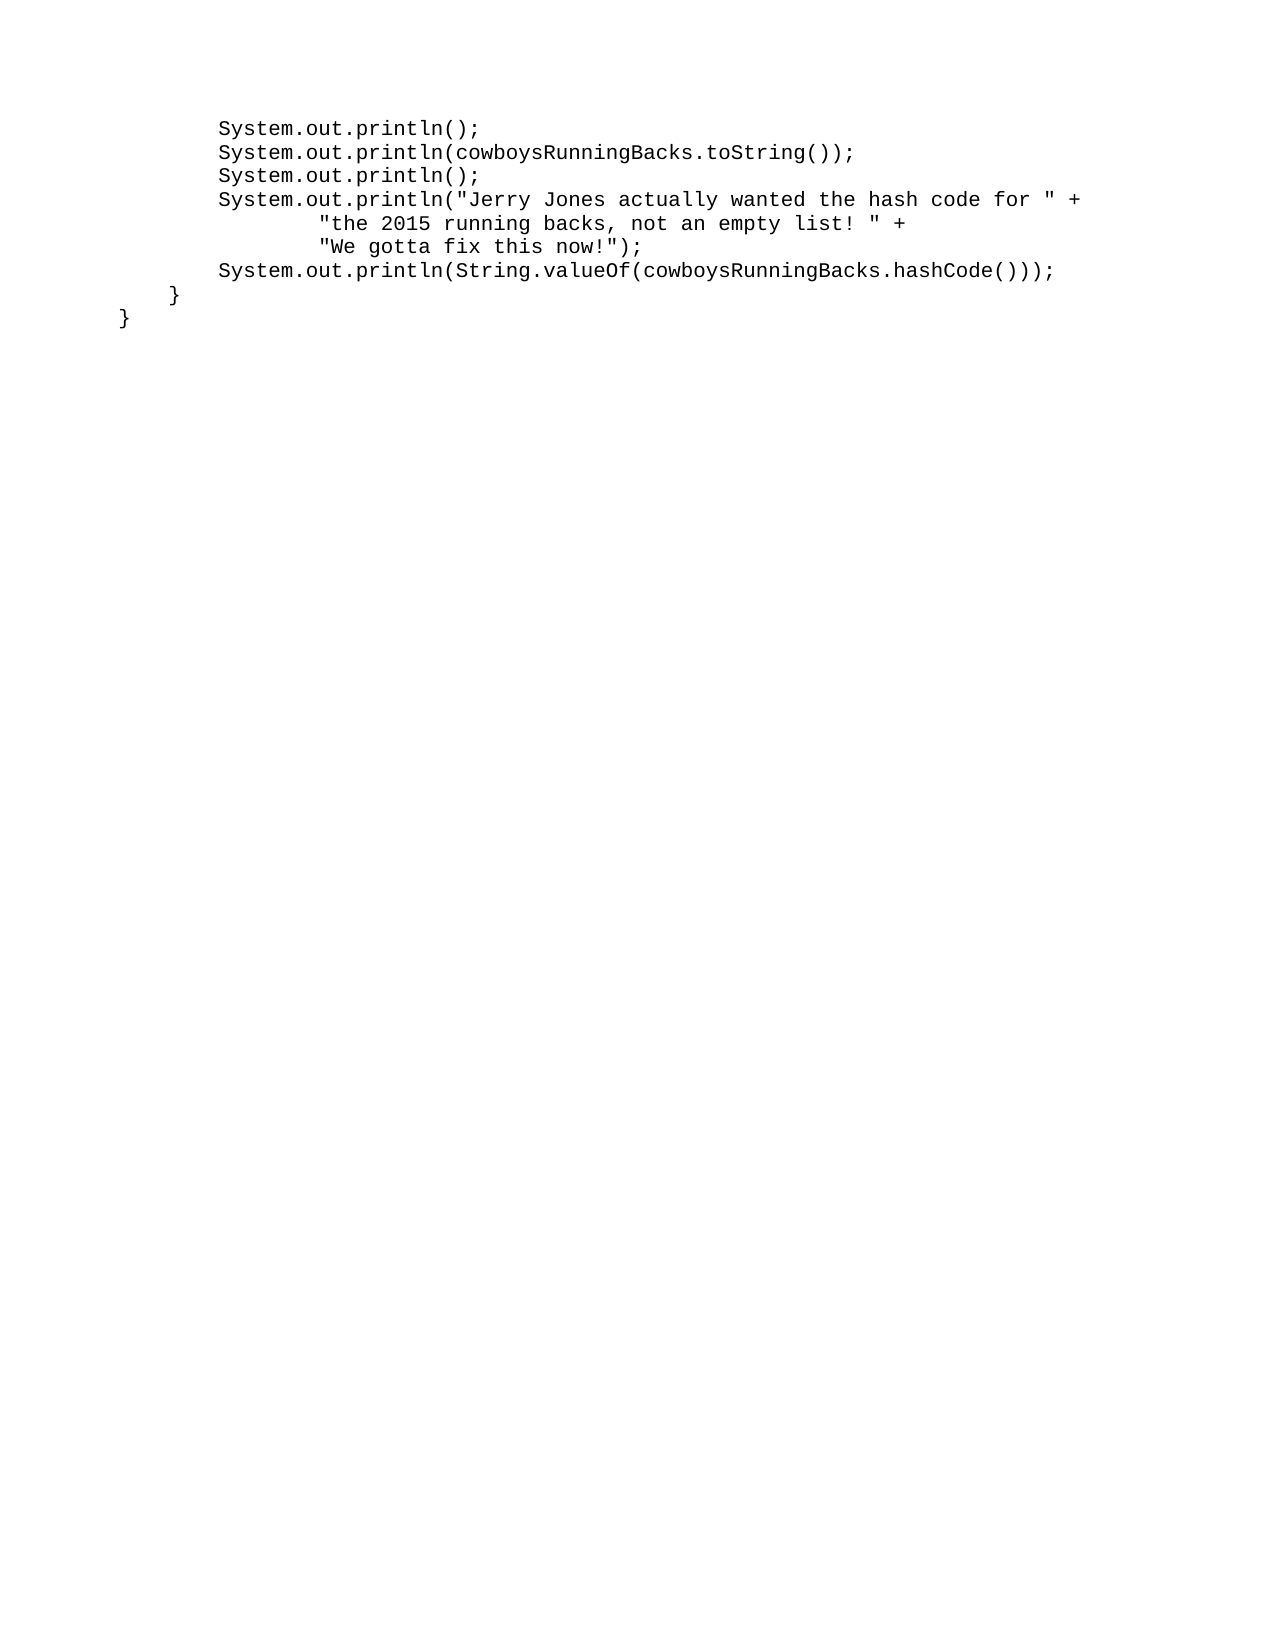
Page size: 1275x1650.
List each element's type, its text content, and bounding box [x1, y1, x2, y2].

text System.out.println(); [118, 165, 1157, 189]
text "We gotta fix this now!"); [118, 236, 1157, 260]
text } [118, 284, 1157, 307]
text "the 2015 running backs, not an empty list! " + [118, 213, 1157, 236]
text System.out.println("Jerry Jones actually wanted the hash code for " + [118, 189, 1157, 213]
text System.out.println(cowboysRunningBacks.toString()); [118, 142, 1157, 165]
text System.out.println(String.valueOf(cowboysRunningBacks.hashCode())); [118, 260, 1157, 284]
text } [118, 307, 1157, 331]
text System.out.println(); [118, 118, 1157, 142]
